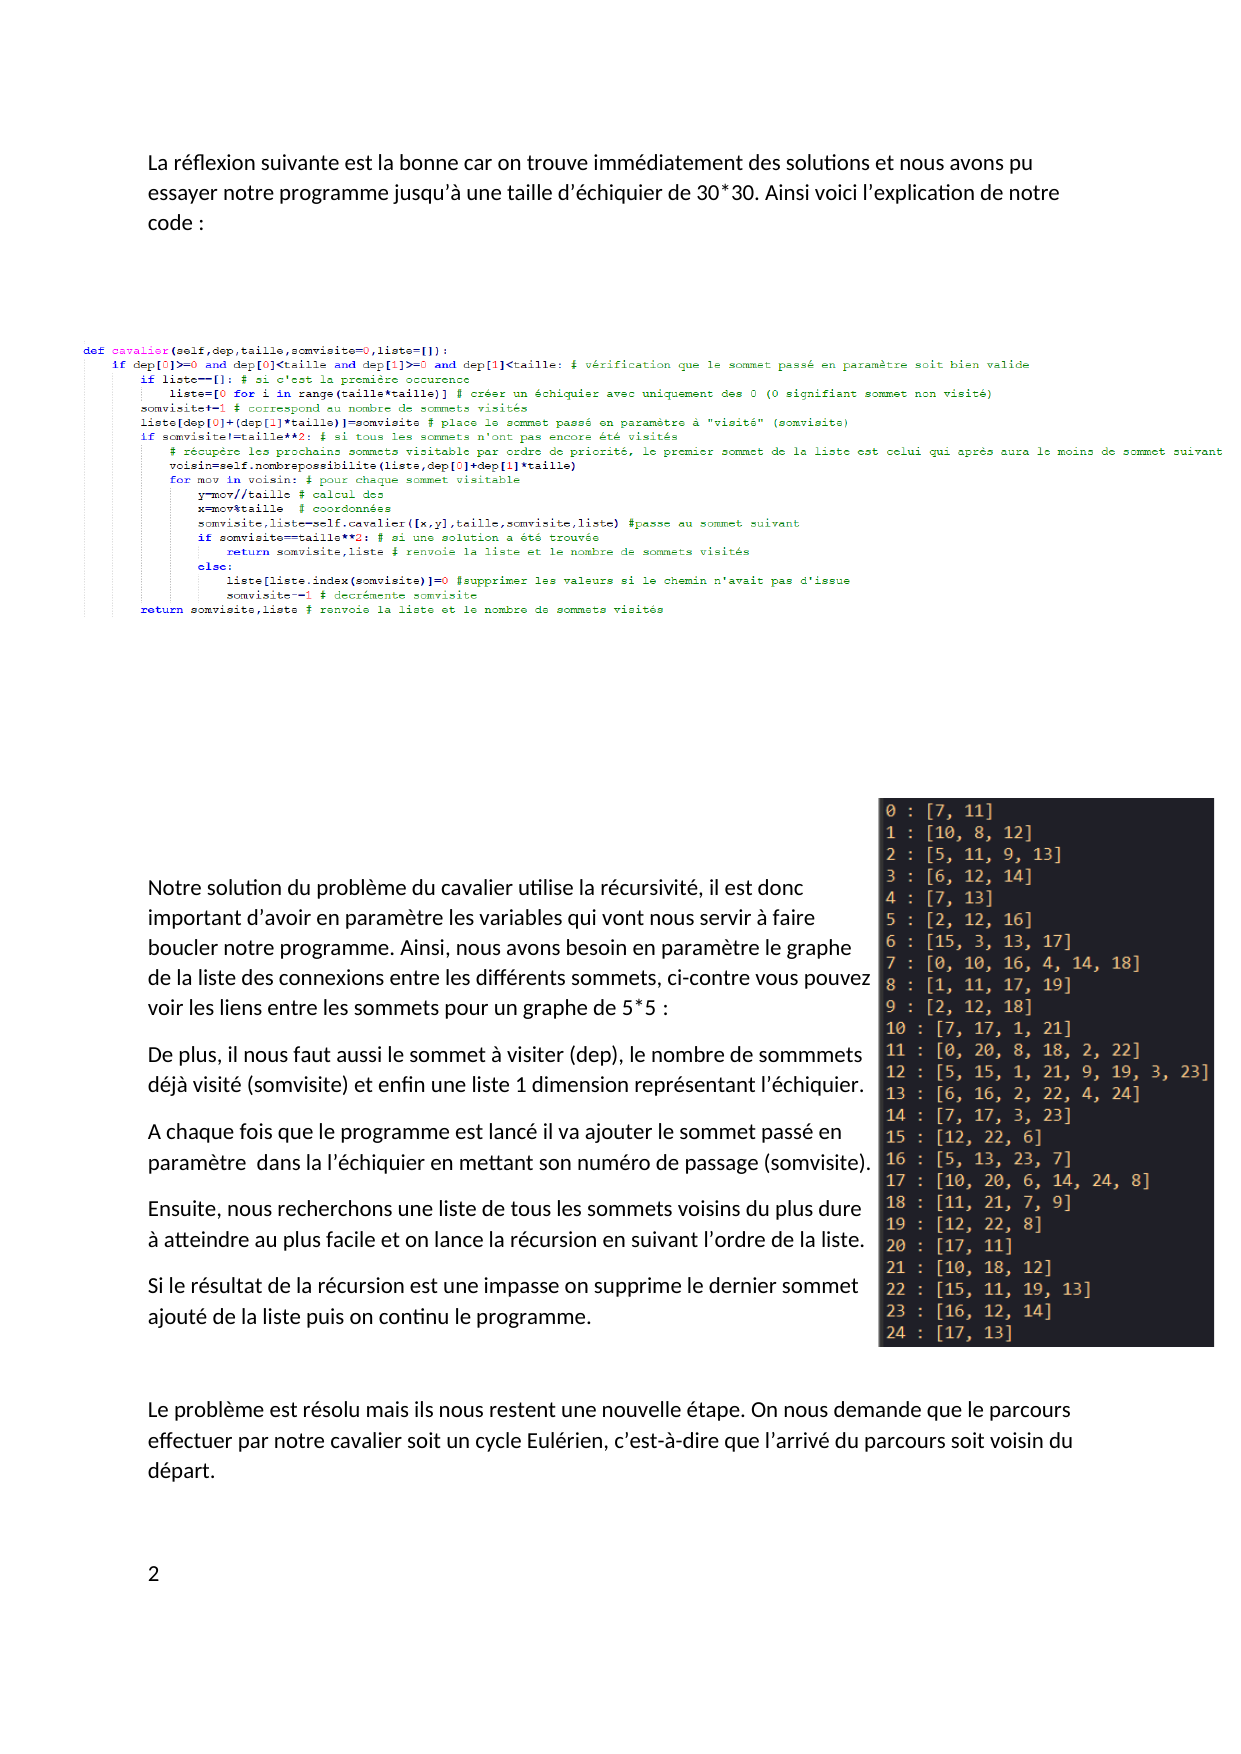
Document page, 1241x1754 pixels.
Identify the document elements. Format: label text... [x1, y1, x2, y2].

picture [81, 340, 1241, 618]
picture [878, 798, 1215, 1347]
text La réflexion suivante est la bonne car on trouve immédiatement des solutions et nous avons pu essayer notre programme jusqu’à une taille d’échiquier de 30*30. Ainsi voici l’explication de notre code : [148, 148, 1093, 236]
text Notre solution du problème du cavalier utilise la récursivité, il est donc important d’avoir en paramètre les variables qui vont nous servir à faire boucler notre programme. Ainsi, nous avons besoin en paramètre le graphe de la liste des connexions entre les différents sommets, ci-contre vous pouvez voir les liens entre les sommets pour un graphe de 5*5 : [148, 873, 878, 1022]
text De plus, il nous faut aussi le sommet à visiter (dep), le nombre de sommmets déjà visité (somvisite) et enfin une liste 1 dimension représentant l’échiquier. [148, 1040, 878, 1099]
text Ensuite, nous recherchons une liste de tous les sommets voisins du plus dure à atteindre au plus facile et on lance la récursion en suivant l’ordre de la liste. [148, 1194, 878, 1253]
text A chaque fois que le programme est lancé il va ajouter le sommet passé en paramètre dans la l’échiquier en mettant son numéro de passage (somvisite). [148, 1117, 878, 1176]
text Le problème est résolu mais ils nous restent une nouvelle étape. On nous demande que le parcours effectuer par notre cavalier soit un cycle Eulérien, c’est-à-dire que l’arrivé du parcours soit voisin du départ. [148, 1396, 1093, 1484]
text Si le résultat de la récursion est une impasse on supprime le dernier sommet ajouté de la liste puis on continu le programme. [148, 1272, 878, 1330]
